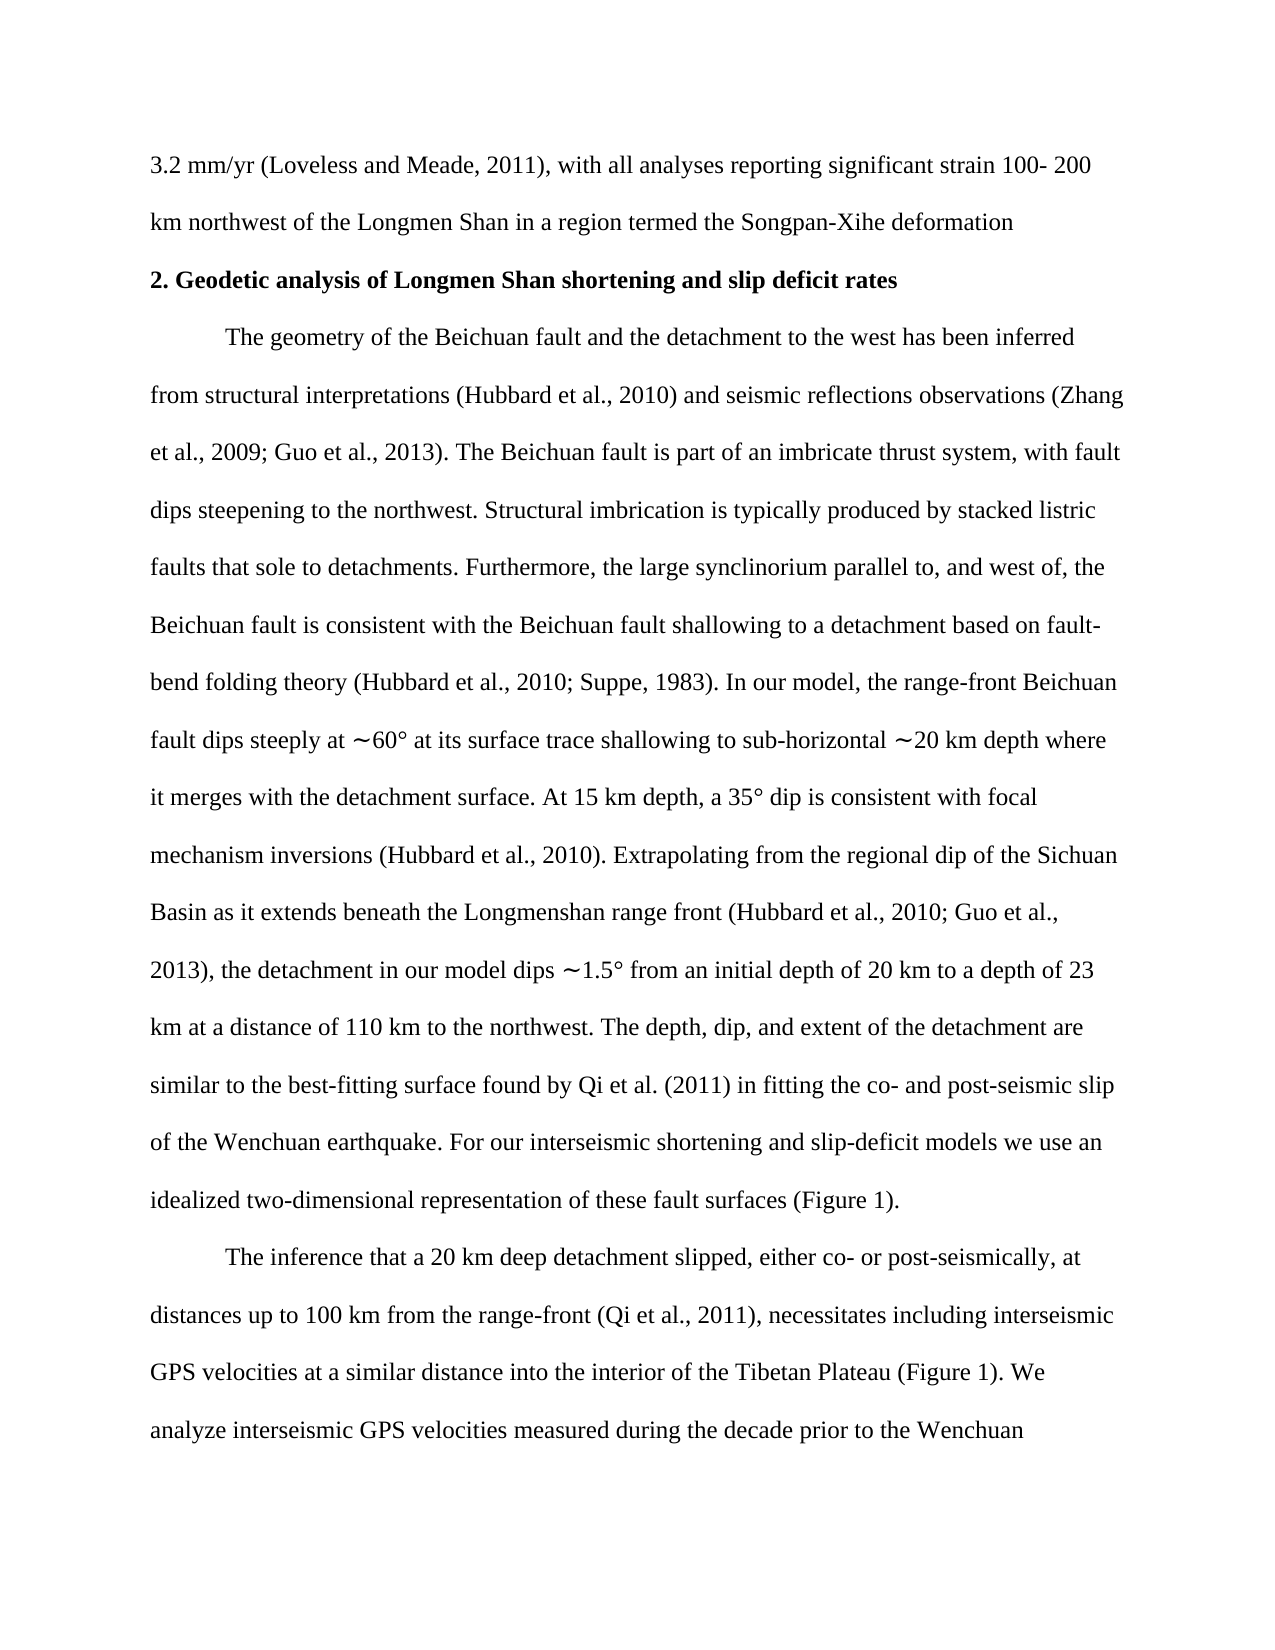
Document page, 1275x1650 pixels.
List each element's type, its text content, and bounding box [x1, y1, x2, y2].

text 2. Geodetic analysis of Longmen Shan shortening and slip deficit rates [150, 265, 1125, 294]
text The inference that a 20 km deep detachment slipped, either co- or post-seismically, at distances up to 100 km from the range-front (Qi et al., 2011), necessitates including interseismic GPS velocities at a similar distance into the interior of the Tibetan Plateau (Figure 1). We analyze interseismic GPS velocities measured during the decade prior to the Wenchuan [150, 1242, 1125, 1444]
text 3.2 mm/yr (Loveless and Meade, 2011), with all analyses reporting significant strain 100- 200 km northwest of the Longmen Shan in a region termed the Songpan-Xihe deformation [150, 150, 1125, 236]
text The geometry of the Beichuan fault and the detachment to the west has been inferred from structural interpretations (Hubbard et al., 2010) and seismic reflections observations (Zhang et al., 2009; Guo et al., 2013). The Beichuan fault is part of an imbricate thrust system, with fault dips steepening to the northwest. Structural imbrication is typically produced by stacked listric faults that sole to detachments. Furthermore, the large synclinorium parallel to, and west of, the Beichuan fault is consistent with the Beichuan fault shallowing to a detachment based on fault-bend folding theory (Hubbard et al., 2010; Suppe, 1983). In our model, the range-front Beichuan fault dips steeply at ∼60° at its surface trace shallowing to sub-horizontal ∼20 km depth where it merges with the detachment surface. At 15 km depth, a 35° dip is consistent with focal mechanism inversions (Hubbard et al., 2010). Extrapolating from the regional dip of the Sichuan Basin as it extends beneath the Longmenshan range front (Hubbard et al., 2010; Guo et al., 2013), the detachment in our model dips ∼1.5° from an initial depth of 20 km to a depth of 23 km at a distance of 110 km to the northwest. The depth, dip, and extent of the detachment are similar to the best-fitting surface found by Qi et al. (2011) in fitting the co- and post-seismic slip of the Wenchuan earthquake. For our interseismic shortening and slip-deficit models we use an idealized two-dimensional representation of these fault surfaces (Figure 1). [150, 322, 1125, 1214]
